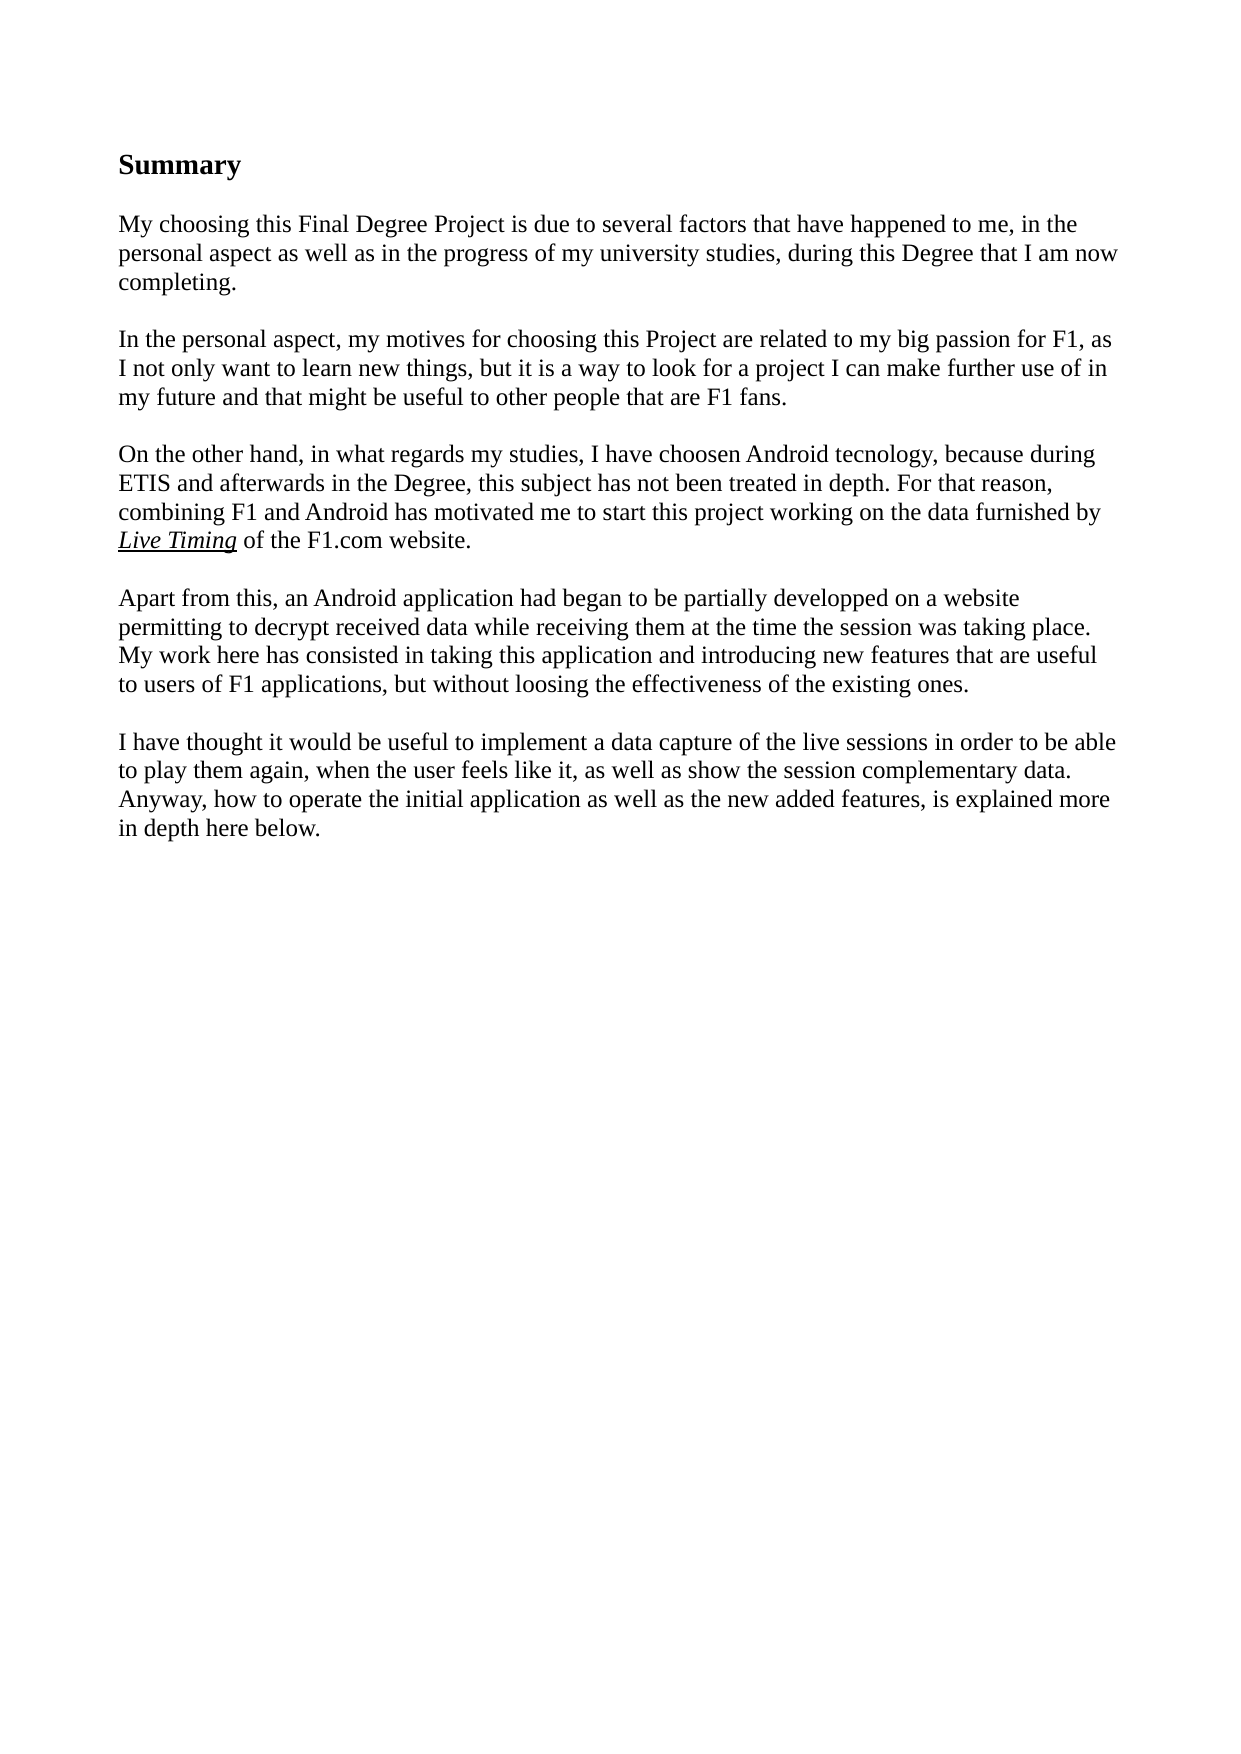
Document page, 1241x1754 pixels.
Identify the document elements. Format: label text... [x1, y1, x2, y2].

text My choosing this Final Degree Project is due to several factors that have happened to me, in the personal aspect as well as in the progress of my university studies, during this Degree that I am now completing. [118, 209, 1122, 295]
text On the other hand, in what regards my studies, I have choosen Android tecnology, because during ETIS and afterwards in the Degree, this subject has not been treated in depth. For that reason, combining F1 and Android has motivated me to start this project working on the data furnished by Live Timing of the F1.com website. [118, 439, 1122, 554]
text Apart from this, an Android application had began to be partially developped on a website permitting to decrypt received data while receiving them at the time the session was taking place. My work here has consisted in taking this application and introducing new features that are useful to users of F1 applications, but without loosing the effectiveness of the existing ones. [118, 583, 1122, 698]
text Summary [118, 147, 1122, 180]
text In the personal aspect, my motives for choosing this Project are related to my big passion for F1, as I not only want to learn new things, but it is a way to look for a project I can make further use of in my future and that might be useful to other people that are F1 fans. [118, 324, 1122, 410]
text I have thought it would be useful to implement a data capture of the live sessions in order to be able to play them again, when the user feels like it, as well as show the session complementary data. Anyway, how to operate the initial application as well as the new added features, is explained more in depth here below. [118, 727, 1122, 842]
